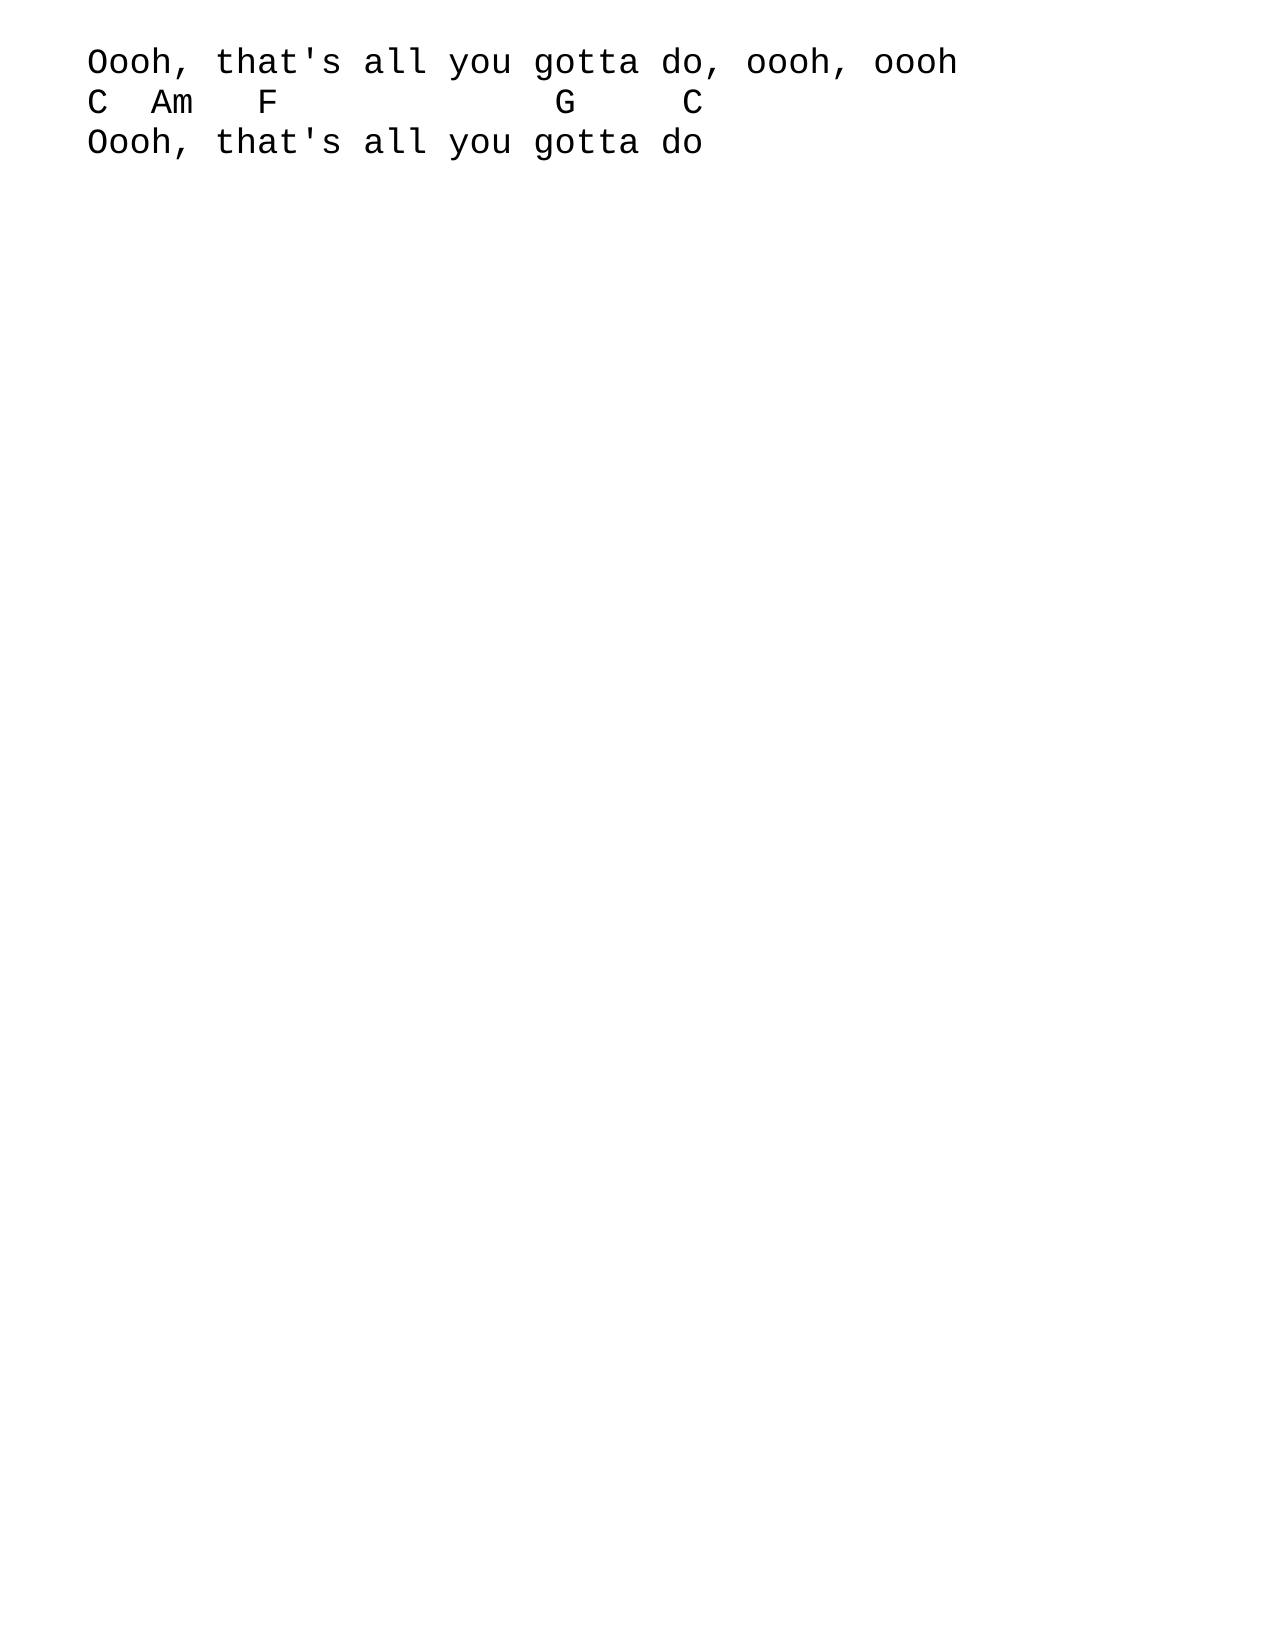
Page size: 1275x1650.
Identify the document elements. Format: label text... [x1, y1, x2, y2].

text Oooh, that's all you gotta do [44, 124, 1231, 164]
text C Am F G C [44, 84, 1231, 124]
text Oooh, that's all you gotta do, oooh, oooh [44, 44, 1231, 84]
